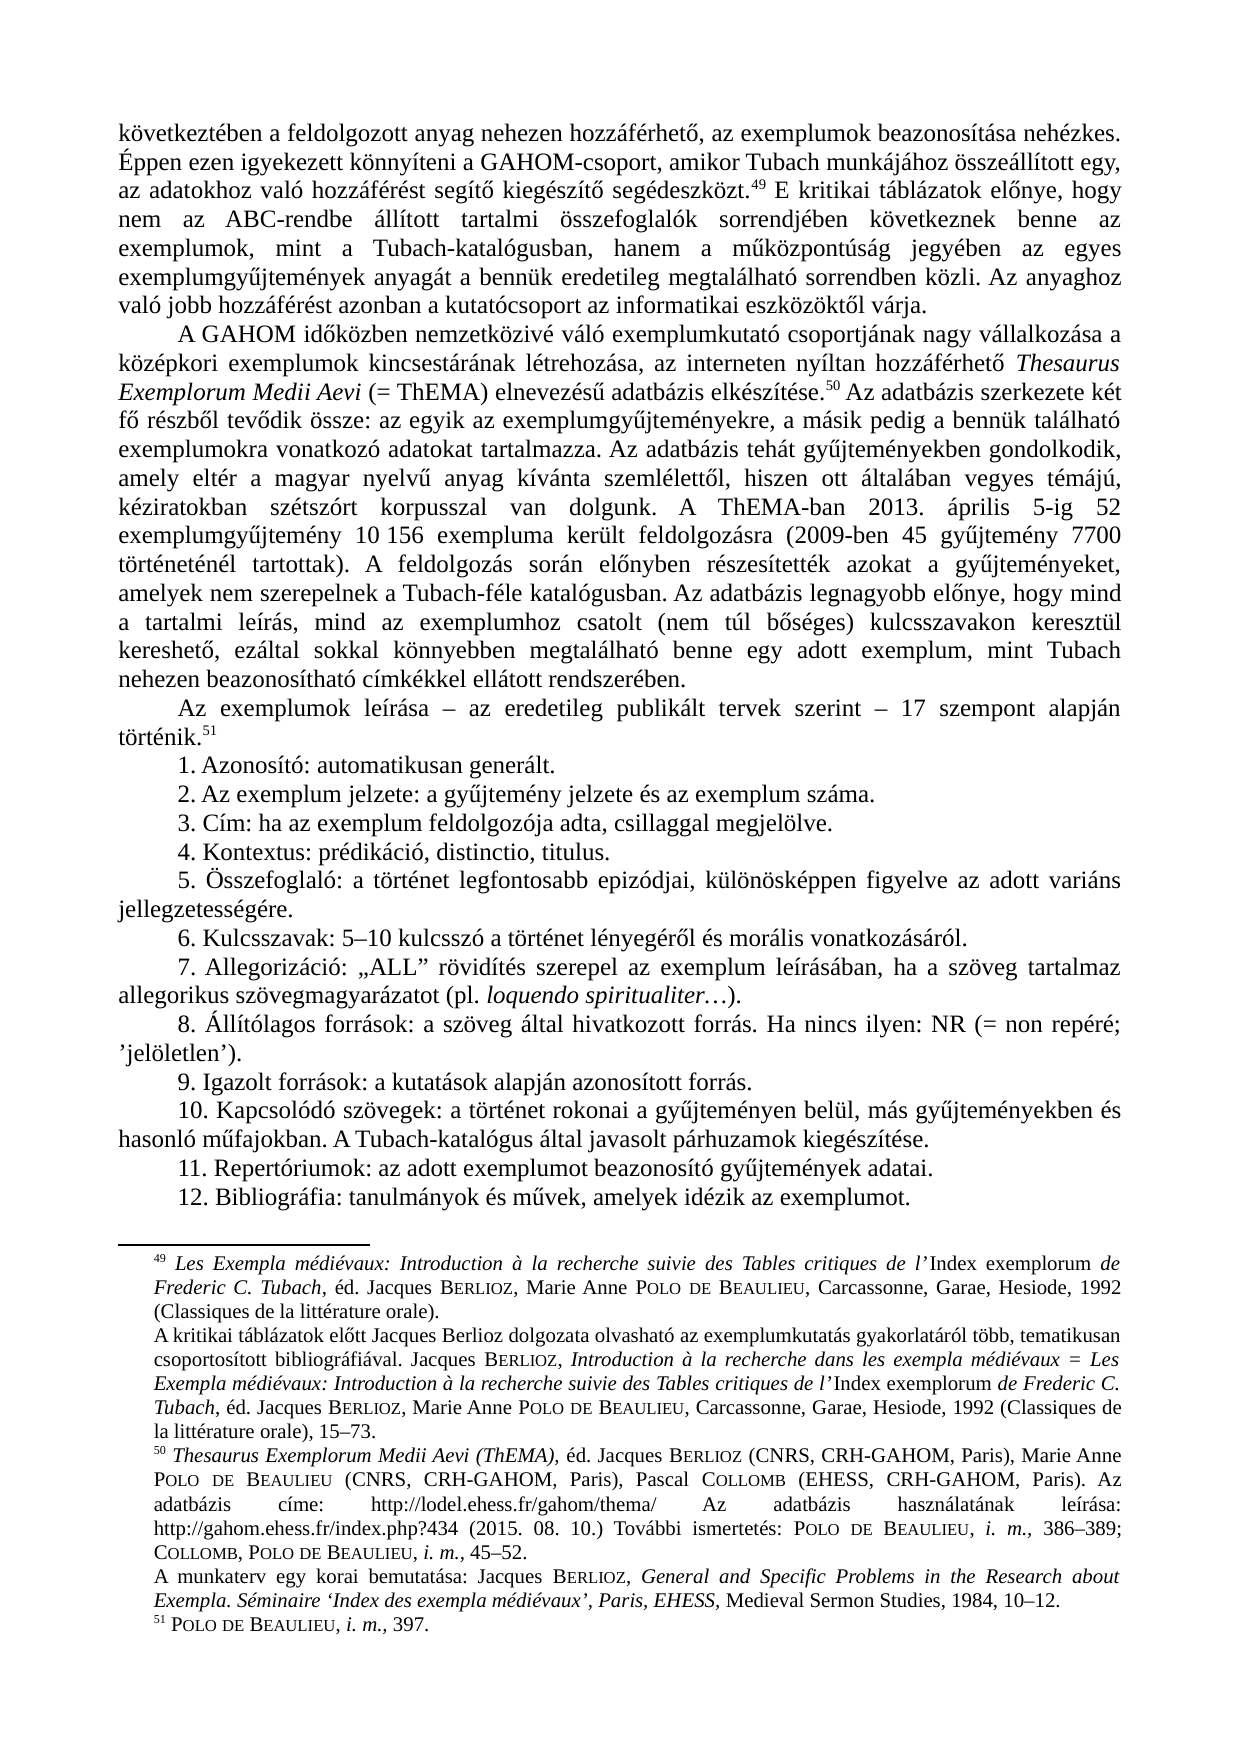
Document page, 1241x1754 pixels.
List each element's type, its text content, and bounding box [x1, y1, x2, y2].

text következtében a feldolgozott anyag nehezen hozzáférhető, az exemplumok beazonosítása nehézkes. Éppen ezen igyekezett könnyíteni a GAHOM-csoport, amikor Tubach munkájához összeállított egy, az adatokhoz való hozzáférést segítő kiegészítő segédeszközt. E kritikai táblázatok előnye, hogy nem az ABC-rendbe állított tartalmi összefoglalók sorrendjében következnek benne az exemplumok, mint a Tubach-katalógusban, hanem a műközpontúság jegyében az egyes exemplumgyűjtemények anyagát a bennük eredetileg megtalálható sorrendben közli. Az anyaghoz való jobb hozzáférést azonban a kutatócsoport az informatikai eszközöktől várja. [118, 118, 1122, 319]
text 8. Állítólagos források: a szöveg által hivatkozott forrás. Ha nincs ilyen: NR (= non repéré; ’jelöletlen’). [118, 1009, 1122, 1067]
text A munkaterv egy korai bemutatása: Jacques Berlioz, General and Specific Problems in the Research about Exempla. Séminaire ‘Index des exempla médiévaux’, Paris, EHESS, Medieval Sermon Studies, 1984, 10–12. [153, 1564, 1122, 1612]
text 5. Összefoglaló: a történet legfontosabb epizódjai, különösképpen figyelve az adott variáns jellegzetességére. [118, 866, 1122, 923]
text 10. Kapcsolódó szövegek: a történet rokonai a gyűjteményen belül, más gyűjteményekben és hasonló műfajokban. A Tubach-katalógus által javasolt párhuzamok kiegészítése. [118, 1096, 1122, 1153]
text 4. Kontextus: prédikáció, distinctio, titulus. [118, 837, 1122, 866]
text 3. Cím: ha az exemplum feldolgozója adta, csillaggal megjelölve. [118, 808, 1122, 837]
text Thesaurus Exemplorum Medii Aevi (ThEMA), éd. Jacques Berlioz (CNRS, CRH-GAHOM, Paris), Marie Anne Polo de Beaulieu (CNRS, CRH-GAHOM, Paris), Pascal Collomb (EHESS, CRH-GAHOM, Paris). Az adatbázis címe: http://lodel.ehess.fr/gahom/thema/ Az adatbázis használatának leírása: http://gahom.ehess.fr/index.php?434 (2015. 08. 10.) További ismertetés: Polo de Beaulieu, i. m., 386–389; Collomb, Polo de Beaulieu, i. m., 45–52. [153, 1443, 1122, 1564]
text 9. Igazolt források: a kutatások alapján azonosított forrás. [118, 1067, 1122, 1096]
text 6. Kulcsszavak: 5–10 kulcsszó a történet lényegéről és morális vonatkozásáról. [118, 923, 1122, 952]
text 11. Repertóriumok: az adott exemplumot beazonosító gyűjtemények adatai. [118, 1153, 1122, 1182]
text Az exemplumok leírása – az eredetileg publikált tervek szerint – 17 szempont alapján történik. [118, 693, 1122, 751]
text Les Exempla médiévaux: Introduction à la recherche suivie des Tables critiques de l’Index exemplorum de Frederic C. Tubach, éd. Jacques Berlioz, Marie Anne Polo de Beaulieu, Carcassonne, Garae, Hesiode, 1992 (Classiques de la littérature orale). [153, 1251, 1122, 1323]
text 2. Az exemplum jelzete: a gyűjtemény jelzete és az exemplum száma. [118, 779, 1122, 808]
text 7. Allegorizáció: „ALL” rövidítés szerepel az exemplum leírásában, ha a szöveg tartalmaz allegorikus szövegmagyarázatot (pl. loquendo spiritualiter…). [118, 952, 1122, 1009]
text 12. Bibliográfia: tanulmányok és művek, amelyek idézik az exemplumot. [118, 1182, 1122, 1211]
text A kritikai táblázatok előtt Jacques Berlioz dolgozata olvasható az exemplumkutatás gyakorlatáról több, tematikusan csoportosított bibliográfiával. Jacques Berlioz, Introduction à la recherche dans les exempla médiévaux = Les Exempla médiévaux: Introduction à la recherche suivie des Tables critiques de l’Index exemplorum de Frederic C. Tubach, éd. Jacques Berlioz, Marie Anne Polo de Beaulieu, Carcassonne, Garae, Hesiode, 1992 (Classiques de la littérature orale), 15–73. [153, 1323, 1122, 1443]
text A GAHOM időközben nemzetközivé váló exemplumkutató csoportjának nagy vállalkozása a középkori exemplumok kincsestárának létrehozása, az interneten nyíltan hozzáférhető Thesaurus Exemplorum Medii Aevi (= ThEMA) elnevezésű adatbázis elkészítése. Az adatbázis szerkezete két fő részből tevődik össze: az egyik az exemplumgyűjteményekre, a másik pedig a bennük található exemplumokra vonatkozó adatokat tartalmazza. Az adatbázis tehát gyűjteményekben gondolkodik, amely eltér a magyar nyelvű anyag kívánta szemlélettől, hiszen ott általában vegyes témájú, kéziratokban szétszórt korpusszal van dolgunk. A ThEMA-ban 2013. április 5-ig 52 exemplumgyűjtemény 10 156 exempluma került feldolgozásra (2009-ben 45 gyűjtemény 7700 történeténél tartottak). A feldolgozás során előnyben részesítették azokat a gyűjteményeket, amelyek nem szerepelnek a Tubach-féle katalógusban. Az adatbázis legnagyobb előnye, hogy mind a tartalmi leírás, mind az exemplumhoz csatolt (nem túl bőséges) kulcsszavakon keresztül kereshető, ezáltal sokkal könnyebben megtalálható benne egy adott exemplum, mint Tubach nehezen beazonosítható címkékkel ellátott rendszerében. [118, 319, 1122, 693]
text 1. Azonosító: automatikusan generált. [118, 751, 1122, 779]
text Polo de Beaulieu, i. m., 397. [153, 1612, 1122, 1636]
